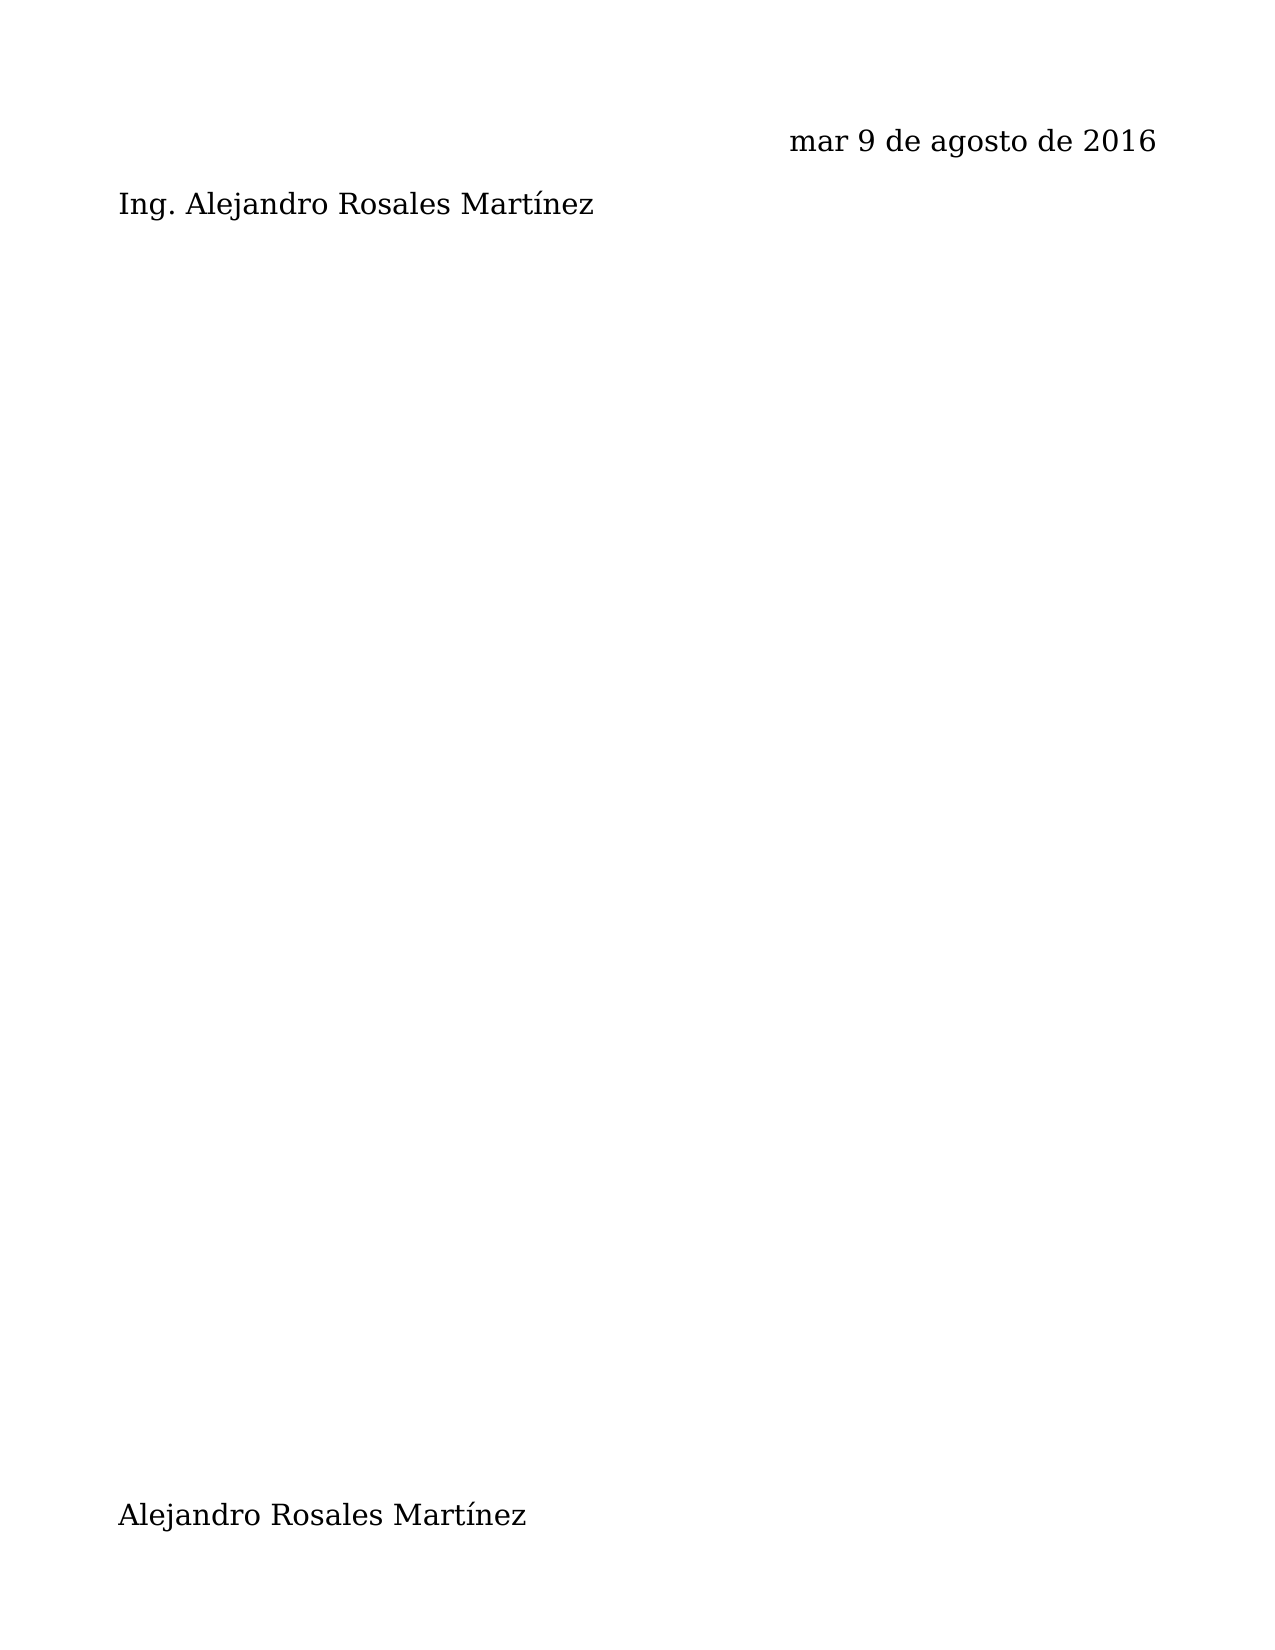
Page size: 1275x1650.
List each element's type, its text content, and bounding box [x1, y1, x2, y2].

text Ing. Alejandro Rosales Martínez [118, 187, 1157, 221]
